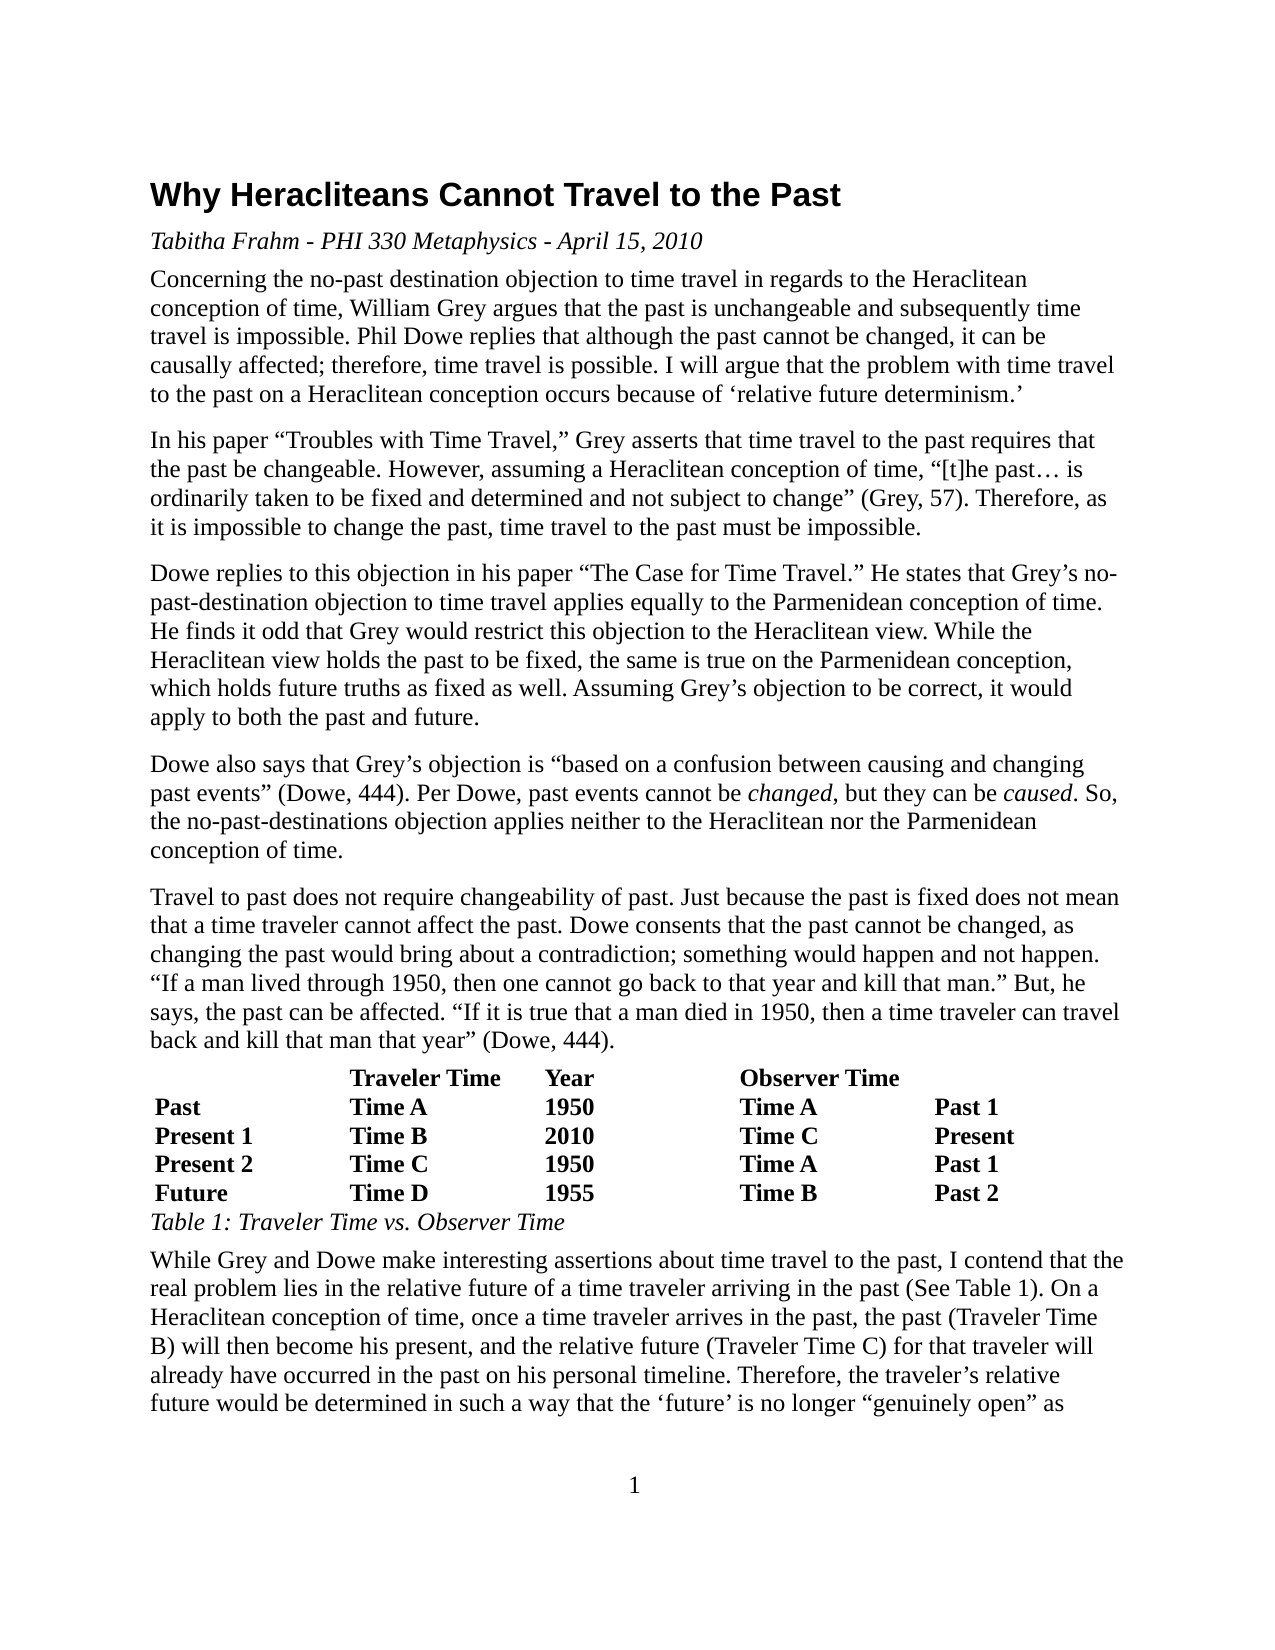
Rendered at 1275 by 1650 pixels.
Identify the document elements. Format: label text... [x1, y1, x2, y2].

table_cell Past 1 [930, 1150, 1125, 1178]
table_header Year [540, 1063, 735, 1092]
text Table 1: Traveler Time vs. Observer Time [150, 1207, 1125, 1236]
text In his paper “Troubles with Time Travel,” Grey asserts that time travel to the past requires that the past be changeable. However, assuming a Heraclitean conception of time, “[t]he past… is ordinarily taken to be fixed and determined and not subject to change” (Grey, 57). Therefore, as it is impossible to change the past, time travel to the past must be impossible. [150, 426, 1125, 541]
table_cell Time C [735, 1121, 930, 1149]
table_cell Past 2 [930, 1178, 1125, 1207]
table_cell Time B [735, 1178, 930, 1207]
text Dowe replies to this objection in his paper “The Case for Time Travel.” He states that Grey’s no-past-destination objection to time travel applies equally to the Parmenidean conception of time. He finds it odd that Grey would restrict this objection to the Heraclitean view. While the Heraclitean view holds the past to be fixed, the same is true on the Parmenidean conception, which holds future truths as fixed as well. Assuming Grey’s objection to be correct, it would apply to both the past and future. [150, 558, 1125, 731]
text Dowe also says that Grey’s objection is “based on a confusion between causing and changing past events” (Dowe, 444). Per Dowe, past events cannot be changed, but they can be caused. So, the no-past-destinations objection applies neither to the Heraclitean nor the Parmenidean conception of time. [150, 749, 1125, 864]
table_cell 1950 [540, 1150, 735, 1178]
text Concerning the no-past destination objection to time travel in regards to the Heraclitean conception of time, William Grey argues that the past is unchangeable and subsequently time travel is impossible. Phil Dowe replies that although the past cannot be changed, it can be causally affected; therefore, time travel is possible. I will argue that the problem with time travel to the past on a Heraclitean conception occurs because of ‘relative future determinism.’ [150, 264, 1125, 408]
table_cell 1955 [540, 1178, 735, 1207]
text While Grey and Dowe make interesting assertions about time travel to the past, I contend that the real problem lies in the relative future of a time traveler arriving in the past (See Table 1). On a Heraclitean conception of time, once a time traveler arrives in the past, the past (Traveler Time B) will then become his present, and the relative future (Traveler Time C) for that traveler will already have occurred in the past on his personal timeline. Therefore, the traveler’s relative future would be determined in such a way that the ‘future’ is no longer “genuinely open” as [150, 1245, 1125, 1417]
table_header [930, 1063, 1125, 1092]
table_cell Time B [345, 1121, 540, 1149]
table_cell Present [930, 1121, 1125, 1149]
table_header Observer Time [735, 1063, 930, 1092]
table_cell Time D [345, 1178, 540, 1207]
table_cell Past [150, 1092, 345, 1121]
table_cell Past 1 [930, 1092, 1125, 1121]
table_cell Time A [735, 1150, 930, 1178]
table_cell 2010 [540, 1121, 735, 1149]
table_header Traveler Time [345, 1063, 540, 1092]
table_cell Present 2 [150, 1150, 345, 1178]
table_cell Time C [345, 1150, 540, 1178]
table_cell Present 1 [150, 1121, 345, 1149]
table_cell Time A [345, 1092, 540, 1121]
text Tabitha Frahm - PHI 330 Metaphysics - April 15, 2010 [150, 226, 1125, 255]
text Travel to past does not require changeability of past. Just because the past is fixed does not mean that a time traveler cannot affect the past. Dowe consents that the past cannot be changed, as changing the past would bring about a contradiction; something would happen and not happen. “If a man lived through 1950, then one cannot go back to that year and kill that man.” But, he says, the past can be affected. “If it is true that a man died in 1950, then a time traveler can travel back and kill that man that year” (Dowe, 444). [150, 882, 1125, 1054]
table_cell Future [150, 1178, 345, 1207]
table_header [150, 1063, 345, 1092]
table_cell 1950 [540, 1092, 735, 1121]
subtitle Why Heracliteans Cannot Travel to the Past [150, 175, 1125, 214]
table_cell Time A [735, 1092, 930, 1121]
